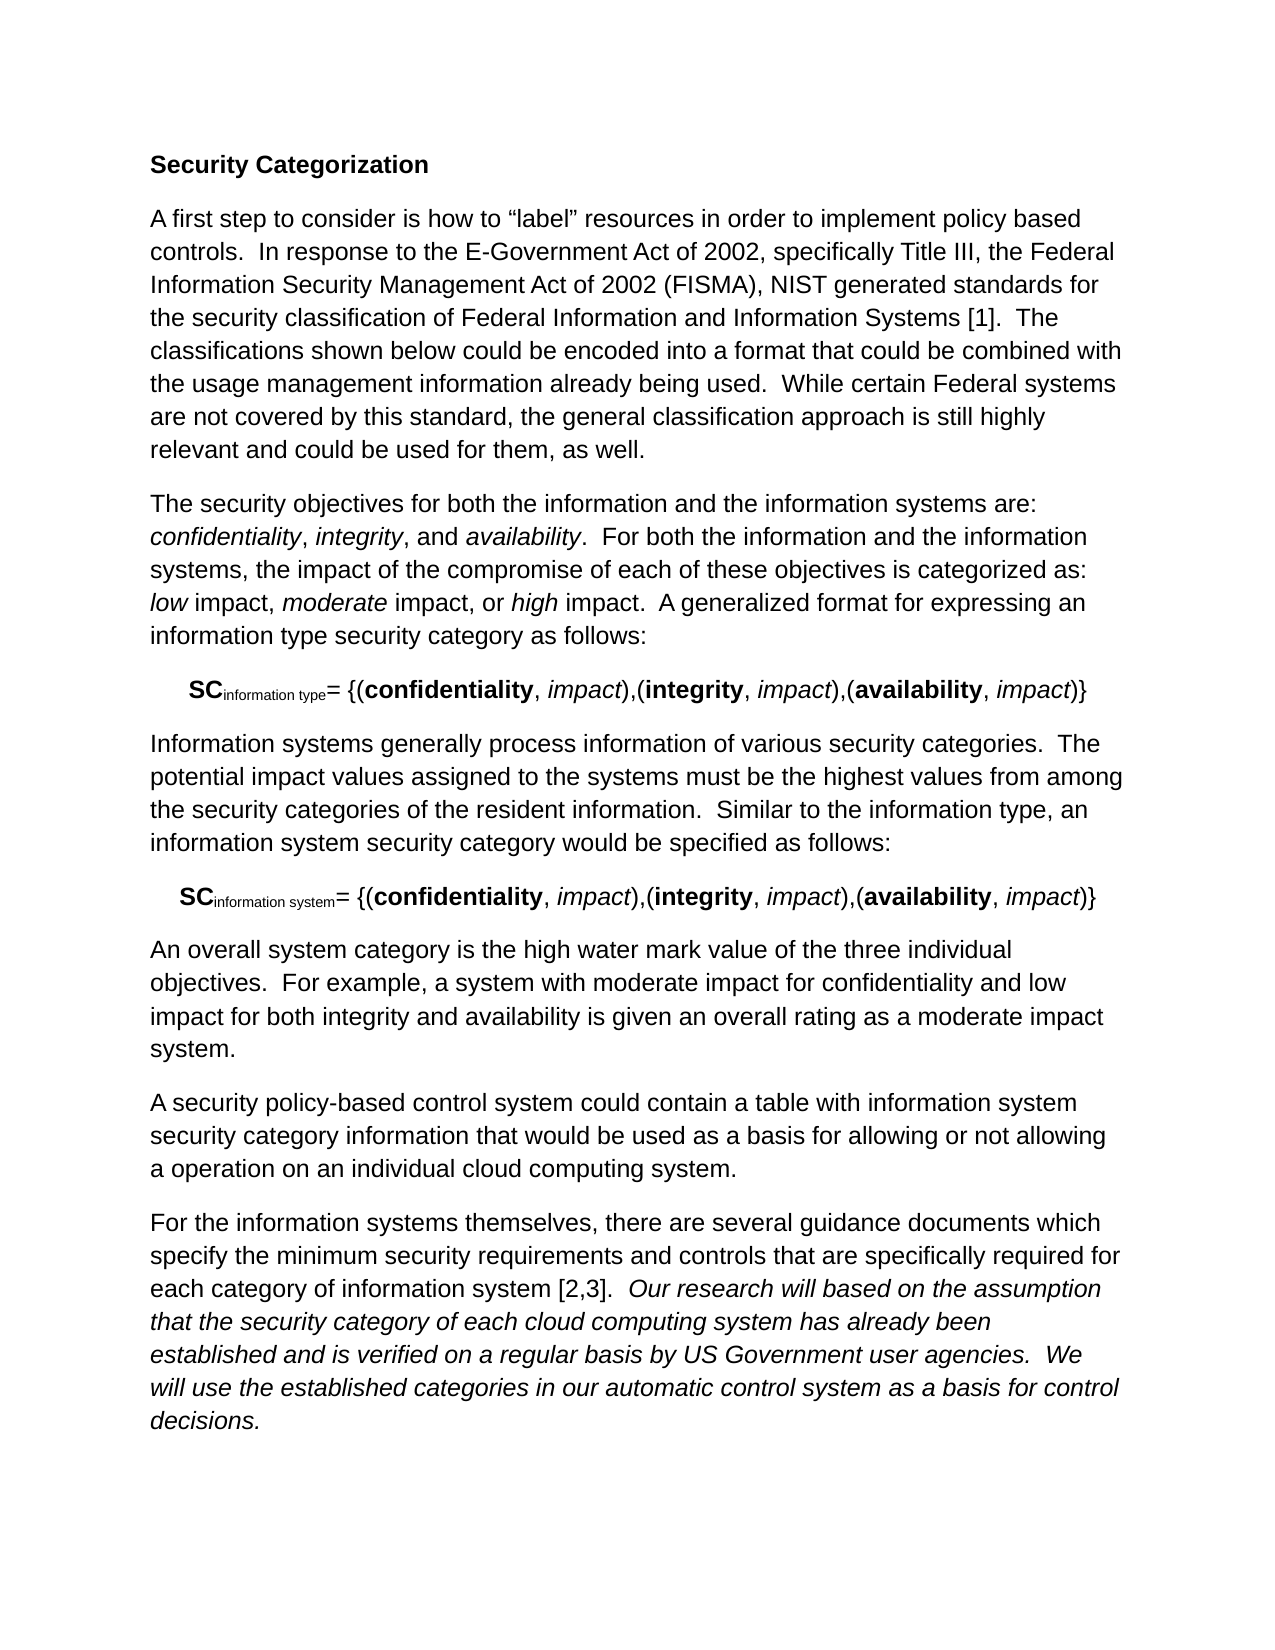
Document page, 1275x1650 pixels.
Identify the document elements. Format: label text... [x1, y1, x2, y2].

text For the information systems themselves, there are several guidance documents which specify the minimum security requirements and controls that are specifically required for each category of information system [2,3]. Our research will based on the assumption that the security category of each cloud computing system has already been established and is verified on a regular basis by US Government user agencies. We will use the established categories in our automatic control system as a basis for control decisions. [150, 1208, 1125, 1435]
text Security Categorization [150, 150, 1125, 179]
text A first step to consider is how to “label” resources in order to implement policy based controls. In response to the E-Government Act of 2002, specifically Title III, the Federal Information Security Management Act of 2002 (FISMA), NIST generated standards for the security classification of Federal Information and Information Systems [1]. The classifications shown below could be encoded into a format that could be combined with the usage management information already being used. While certain Federal systems are not covered by this standard, the general classification approach is still highly relevant and could be used for them, as well. [150, 204, 1125, 464]
text SCinformation system= {(confidentiality, impact),(integrity, impact),(availability, impact)} [150, 882, 1125, 910]
text A security policy-based control system could contain a table with information system security category information that would be used as a basis for allowing or not allowing a operation on an individual cloud computing system. [150, 1088, 1125, 1183]
text The security objectives for both the information and the information systems are: confidentiality, integrity, and availability. For both the information and the information systems, the impact of the compromise of each of these objectives is categorized as: low impact, moderate impact, or high impact. A generalized format for expressing an information type security category as follows: [150, 489, 1125, 650]
text Information systems generally process information of various security categories. The potential impact values assigned to the systems must be the highest values from among the security categories of the resident information. Similar to the information type, an information system security category would be specified as follows: [150, 729, 1125, 856]
text SCinformation type= {(confidentiality, impact),(integrity, impact),(availability, impact)} [150, 675, 1125, 703]
text An overall system category is the high water mark value of the three individual objectives. For example, a system with moderate impact for confidentiality and low impact for both integrity and availability is given an overall rating as a moderate impact system. [150, 935, 1125, 1063]
